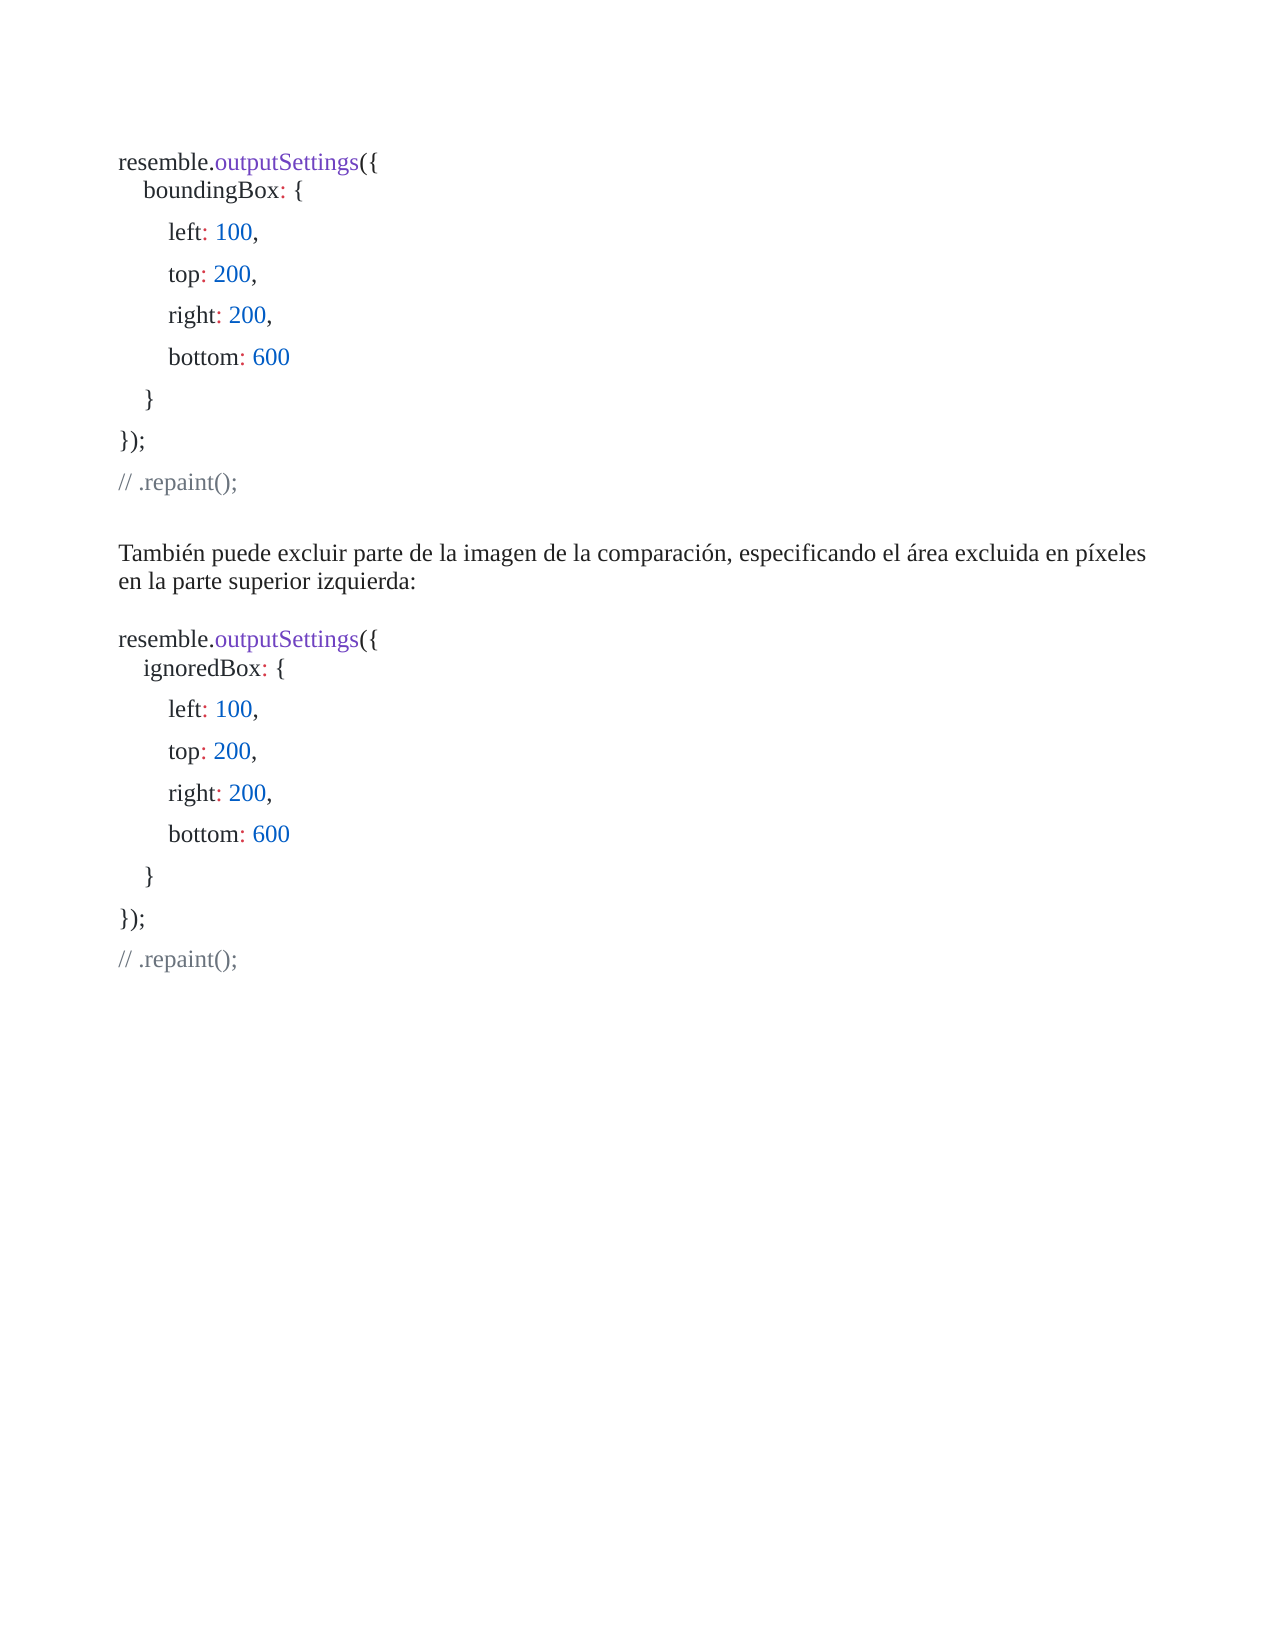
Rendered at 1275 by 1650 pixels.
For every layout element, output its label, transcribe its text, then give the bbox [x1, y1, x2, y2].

text top: 200, [118, 736, 1157, 765]
text top: 200, [118, 259, 1157, 288]
text }); [118, 903, 1157, 931]
text }); [118, 426, 1157, 454]
text left: 100, [118, 217, 1157, 246]
text left: 100, [118, 694, 1157, 723]
text // .repaint(); [118, 467, 1157, 496]
text } [118, 384, 1157, 413]
text } [118, 861, 1157, 890]
text También puede excluir parte de la imagen de la comparación, especificando el área excluida en píxeles en la parte superior izquierda: [118, 538, 1157, 595]
text right: 200, [118, 301, 1157, 329]
text right: 200, [118, 778, 1157, 806]
text bottom: 600 [118, 819, 1157, 848]
text ignoredBox: { [118, 653, 1157, 681]
text boundingBox: { [118, 176, 1157, 204]
text // .repaint(); [118, 944, 1157, 973]
text resemble.outputSettings({ [118, 624, 1157, 653]
text resemble.outputSettings({ [118, 147, 1157, 176]
text bottom: 600 [118, 342, 1157, 371]
